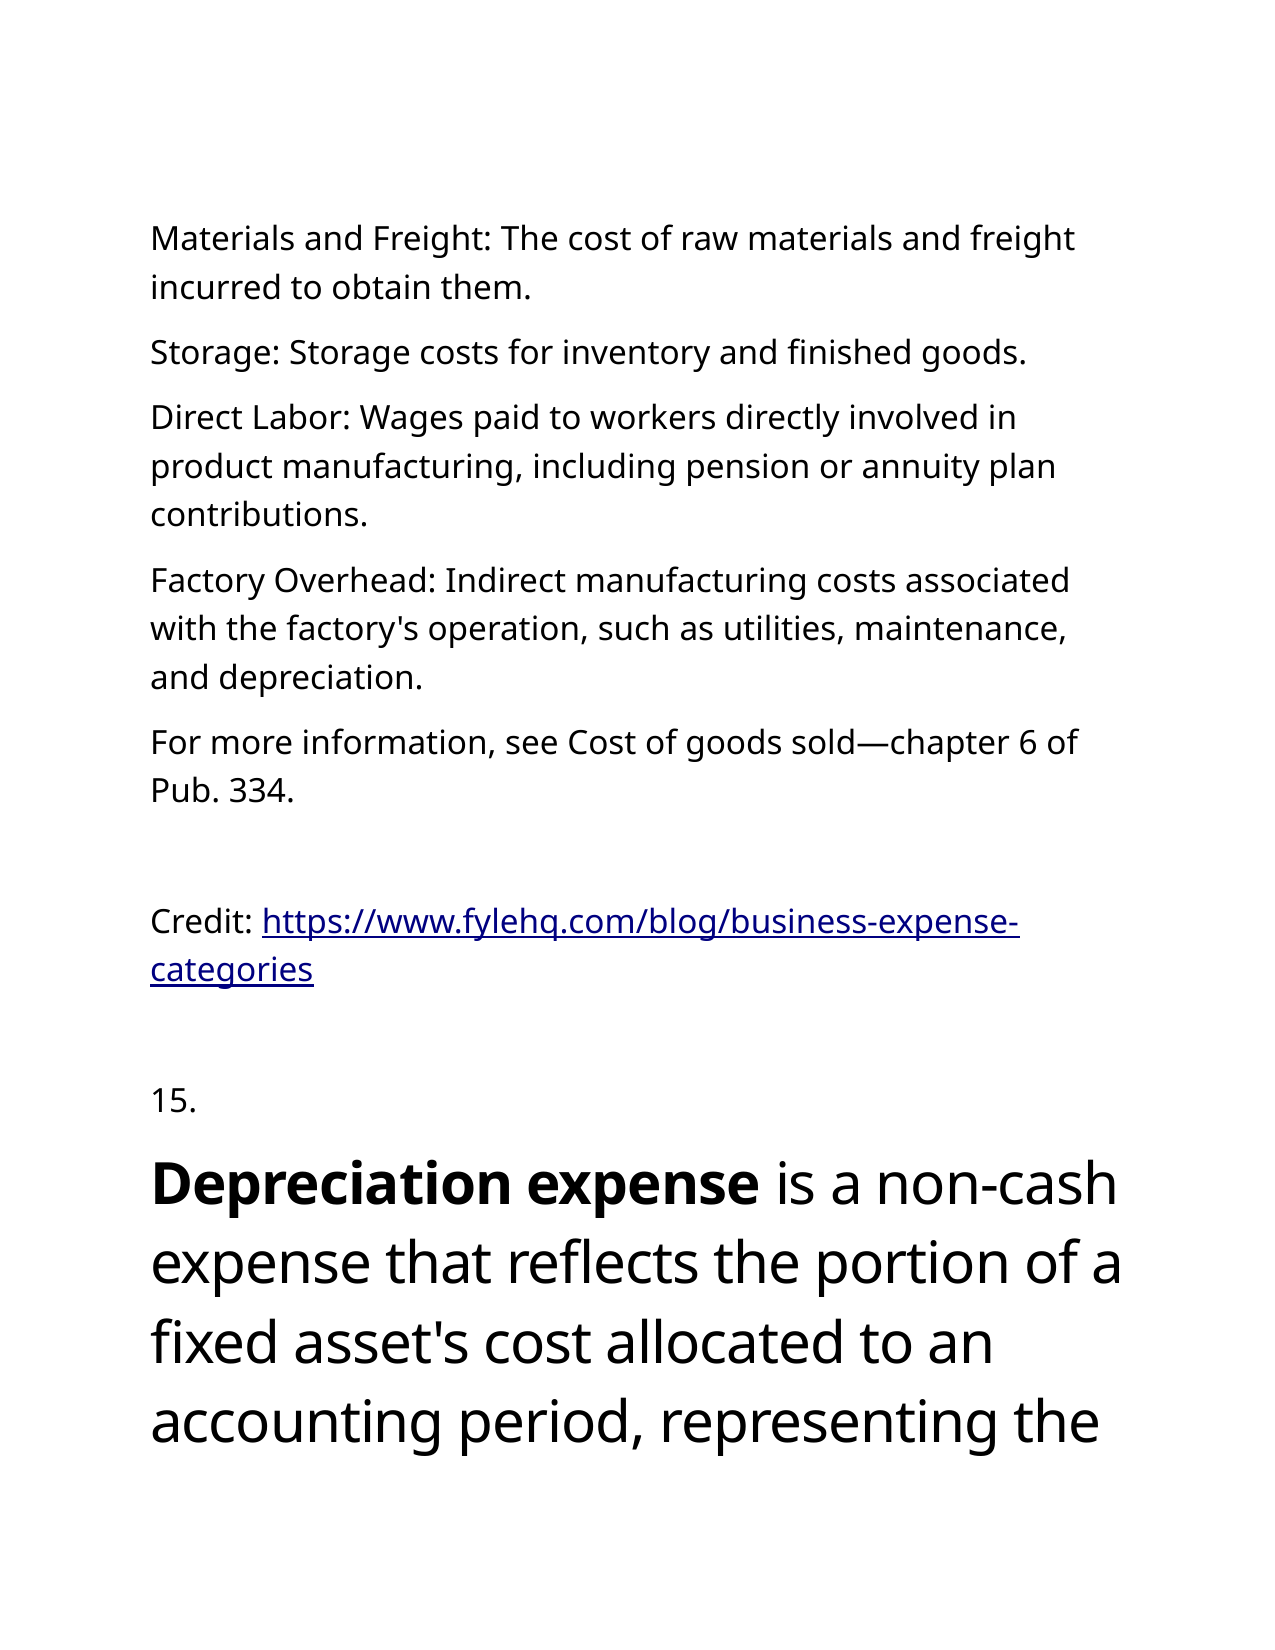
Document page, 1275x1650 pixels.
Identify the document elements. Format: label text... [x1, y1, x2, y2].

text Storage: Storage costs for inventory and finished goods. [150, 329, 1125, 374]
text 15. [150, 1077, 1125, 1122]
text Factory Overhead: Indirect manufacturing costs associated with the factory's operation, such as utilities, maintenance, and depreciation. [150, 556, 1125, 699]
text Materials and Freight: The cost of raw materials and freight incurred to obtain them. [150, 215, 1125, 309]
text For more information, see Cost of goods sold—chapter 6 of Pub. 334. [150, 719, 1125, 813]
title Depreciation expense is a non-cash expense that reflects the portion of a fixed asset's cost allocated to an accounting period, representing the [150, 1142, 1125, 1460]
text Direct Labor: Wages paid to workers directly involved in product manufacturing, including pension or annuity plan contributions. [150, 394, 1125, 537]
text Credit: https://www.fylehq.com/blog/business-expense-categories [150, 898, 1125, 992]
